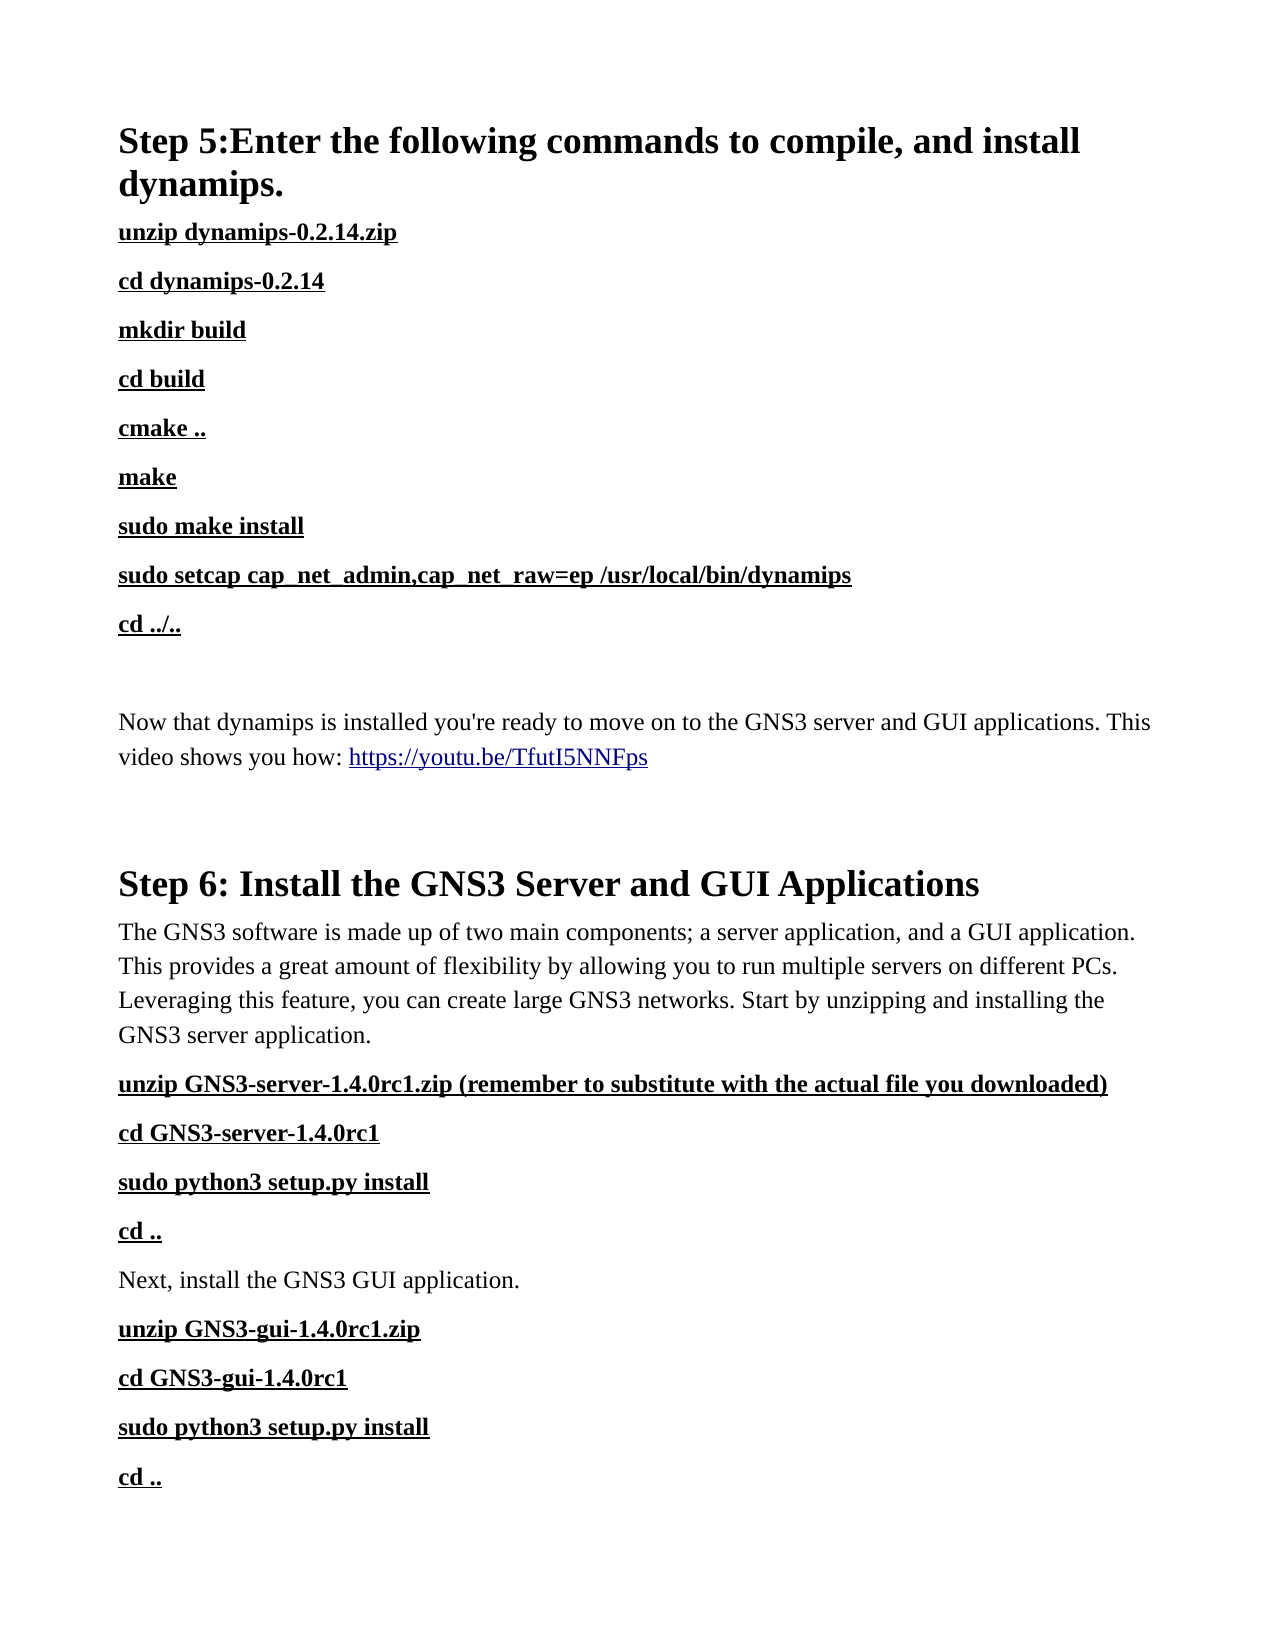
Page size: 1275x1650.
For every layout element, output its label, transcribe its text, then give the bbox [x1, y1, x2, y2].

text sudo python3 setup.py install [118, 1167, 1157, 1196]
text unzip dynamips-0.2.14.zip [118, 217, 1157, 246]
text cd GNS3-server-1.4.0rc1 [118, 1118, 1157, 1147]
text cd build [118, 364, 1157, 393]
text Now that dynamips is installed you're ready to move on to the GNS3 server and GUI applications. This video shows you how: https://youtu.be/TfutI5NNFps [118, 707, 1157, 771]
text make [118, 462, 1157, 491]
text cd ../.. [118, 609, 1157, 638]
subtitle Step 6: Install the GNS3 Server and GUI Applications [118, 861, 1157, 904]
text The GNS3 software is made up of two main components; a server application, and a GUI application. This provides a great amount of flexibility by allowing you to run multiple servers on different PCs. Leveraging this feature, you can create large GNS3 networks. Start by unzipping and installing the GNS3 server application. [118, 917, 1157, 1049]
text sudo python3 setup.py install [118, 1412, 1157, 1441]
text cmake .. [118, 413, 1157, 442]
text cd .. [118, 1462, 1157, 1490]
text cd dynamips-0.2.14 [118, 266, 1157, 295]
text unzip GNS3-server-1.4.0rc1.zip (remember to substitute with the actual file you downloaded) [118, 1069, 1157, 1098]
text cd GNS3-gui-1.4.0rc1 [118, 1363, 1157, 1392]
text Next, install the GNS3 GUI application. [118, 1265, 1157, 1294]
text sudo make install [118, 511, 1157, 540]
text sudo setcap cap_net_admin,cap_net_raw=ep /usr/local/bin/dynamips [118, 560, 1157, 589]
text unzip GNS3-gui-1.4.0rc1.zip [118, 1314, 1157, 1343]
text mkdir build [118, 315, 1157, 344]
text cd .. [118, 1216, 1157, 1245]
subtitle Step 5:Enter the following commands to compile, and install dynamips. [118, 118, 1157, 204]
